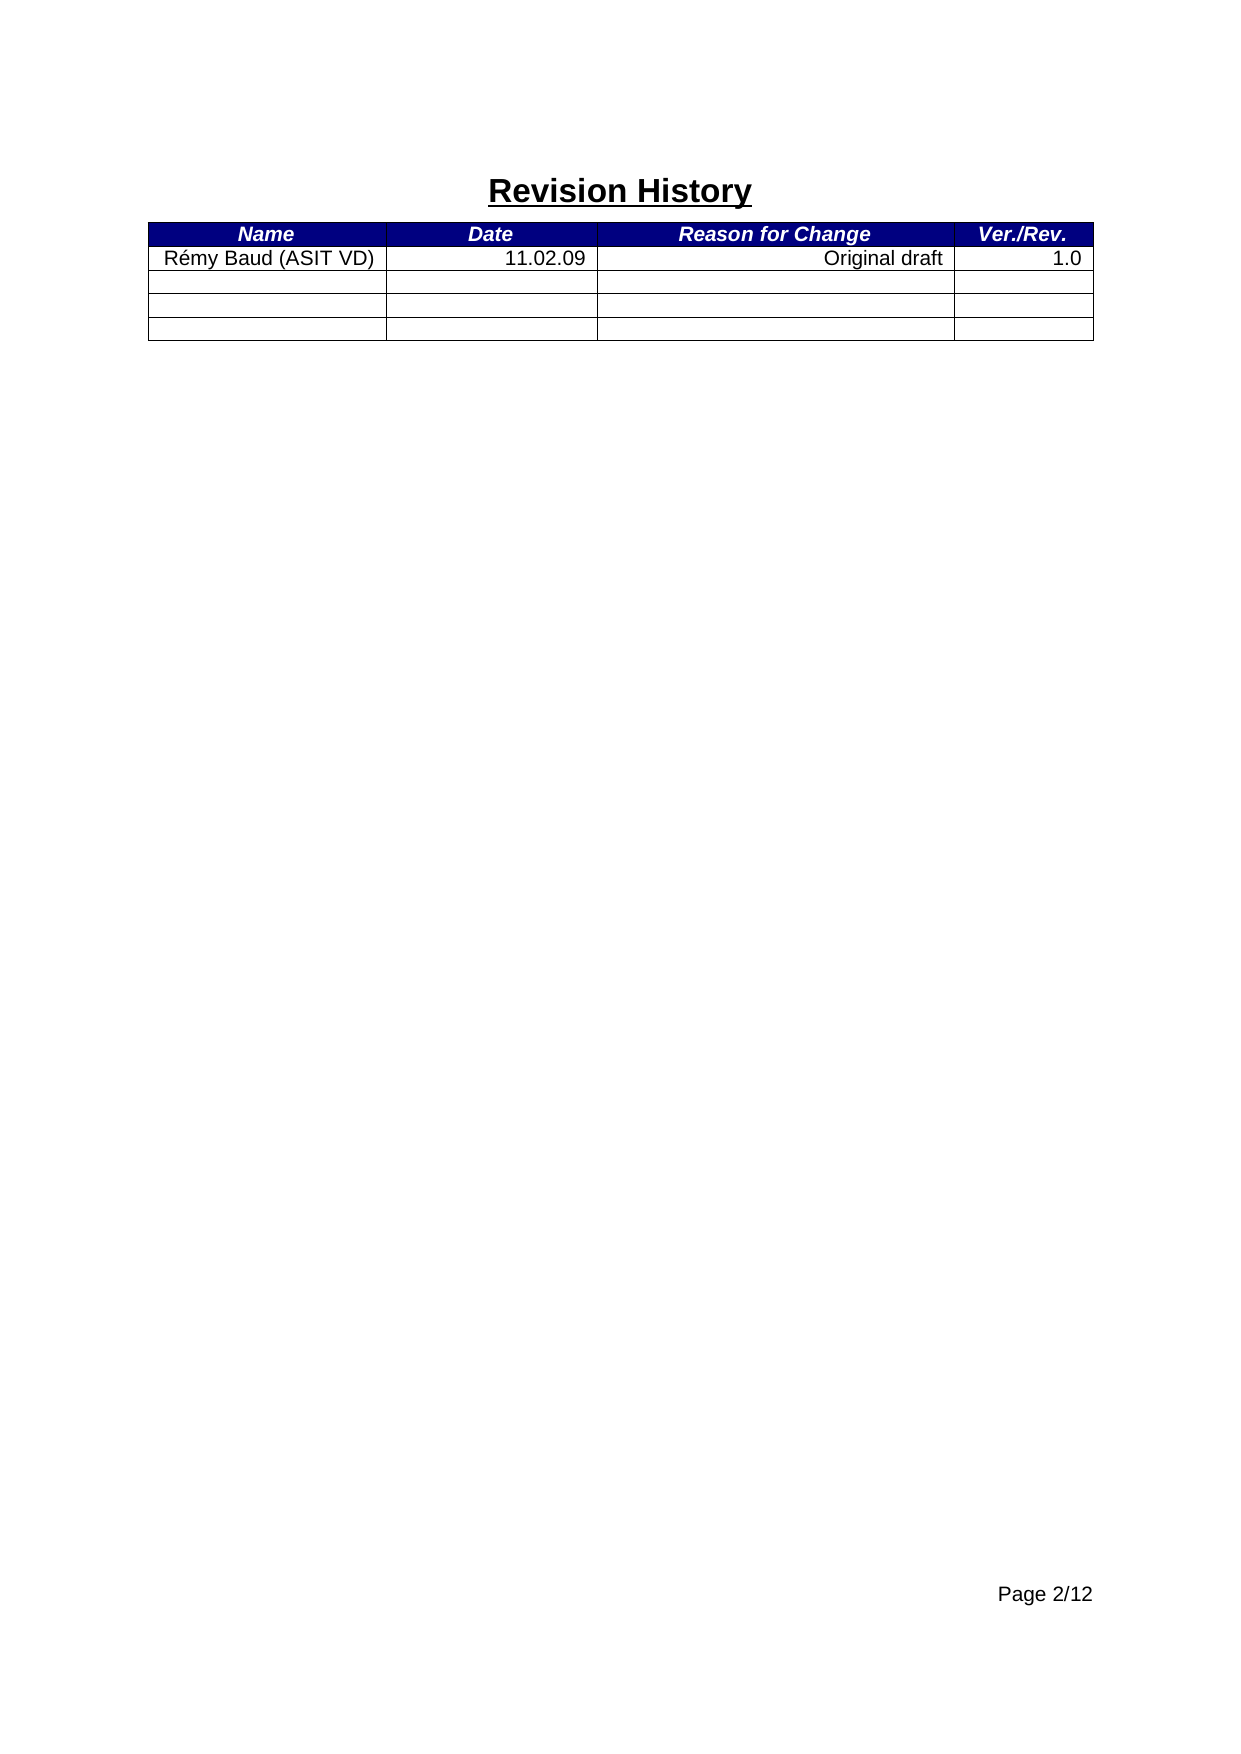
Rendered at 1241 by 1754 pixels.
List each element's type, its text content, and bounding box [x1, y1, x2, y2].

table_header Date [585, 223, 597, 246]
table_header Ver./Rev. [1081, 223, 1093, 246]
table_cell [598, 318, 954, 340]
table_cell Original draft [598, 247, 954, 270]
table_cell [955, 294, 1093, 317]
table_cell [149, 294, 386, 317]
table_cell [387, 294, 597, 317]
table_cell [387, 271, 597, 293]
table_header Name [374, 223, 386, 246]
table_cell [387, 318, 597, 340]
table_cell [598, 294, 954, 317]
table_cell 11.02.09 [387, 247, 597, 270]
table_cell 1.0 [955, 247, 1093, 270]
table_cell [955, 271, 1093, 293]
table_cell [955, 318, 1093, 340]
table_cell [149, 318, 386, 340]
text Revision History [148, 172, 1093, 210]
table_cell [149, 271, 386, 293]
table_cell [598, 271, 954, 293]
table_header Date [387, 223, 397, 246]
table_header Ver./Rev. [955, 223, 966, 246]
table_header Name [149, 223, 159, 246]
table_cell Rémy Baud (ASIT VD) [149, 247, 386, 270]
